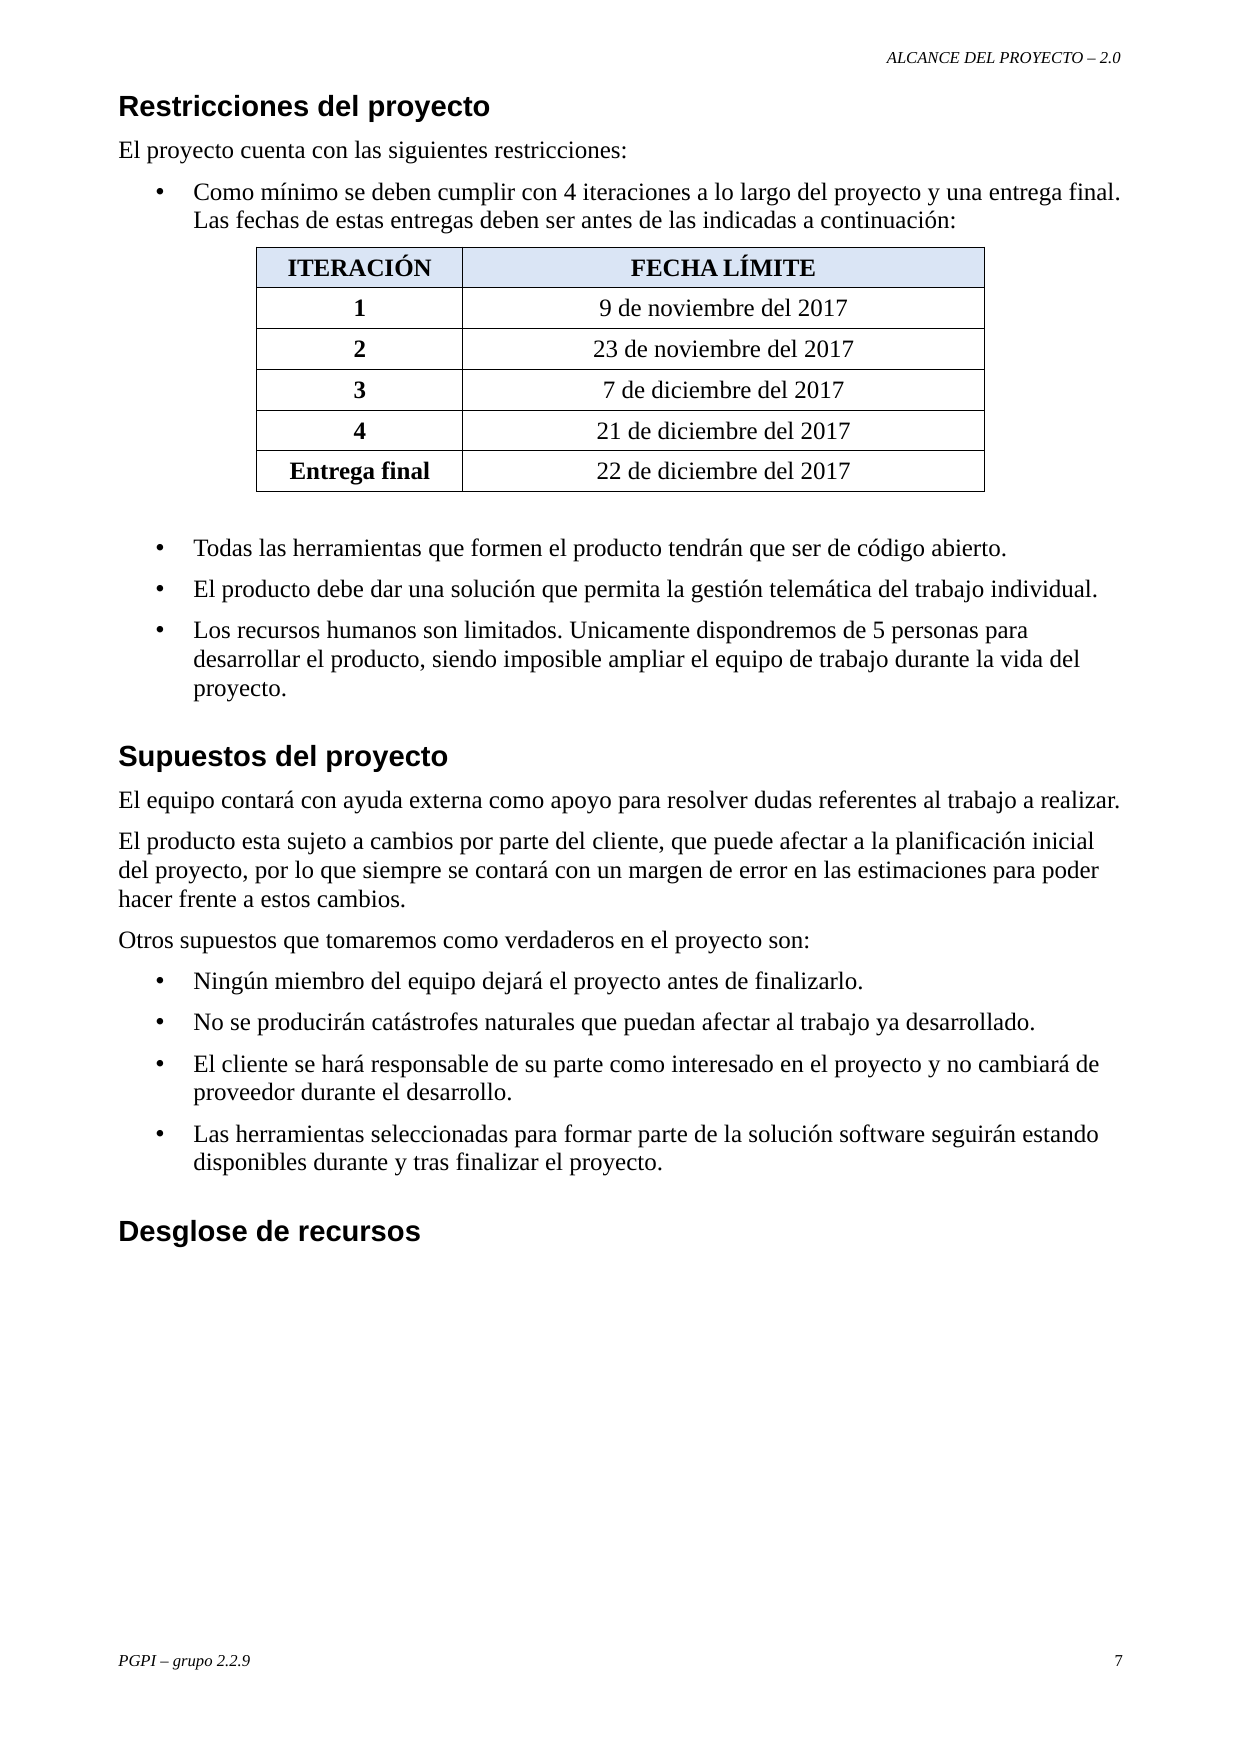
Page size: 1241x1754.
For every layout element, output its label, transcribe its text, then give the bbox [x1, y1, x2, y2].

subtitle Supuestos del proyecto [118, 739, 1122, 772]
table_cell 1 [257, 288, 462, 328]
table_header FECHA LÍMITE [463, 248, 984, 287]
table_cell 7 de diciembre del 2017 [463, 370, 984, 409]
table_cell 22 de diciembre del 2017 [463, 451, 984, 491]
list Los recursos humanos son limitados. Unicamente dispondremos de 5 personas para desarrollar el producto, siendo imposible ampliar el equipo de trabajo durante la vida del proyecto. [156, 615, 1122, 701]
list El producto debe dar una solución que permita la gestión telemática del trabajo individual. [156, 574, 1122, 603]
table_cell Entrega final [257, 451, 462, 491]
table_cell 3 [257, 370, 462, 409]
table_cell 9 de noviembre del 2017 [463, 288, 984, 328]
table_cell 2 [257, 329, 462, 369]
table_cell 23 de noviembre del 2017 [463, 329, 984, 369]
list Las herramientas seleccionadas para formar parte de la solución software seguirán estando disponibles durante y tras finalizar el proyecto. [156, 1119, 1122, 1176]
text El equipo contará con ayuda externa como apoyo para resolver dudas referentes al trabajo a realizar. [118, 785, 1122, 814]
list El cliente se hará responsable de su parte como interesado en el proyecto y no cambiará de proveedor durante el desarrollo. [156, 1049, 1122, 1106]
table_cell 4 [257, 411, 462, 450]
list Ningún miembro del equipo dejará el proyecto antes de finalizarlo. [156, 966, 1122, 995]
table_header ITERACIÓN [257, 248, 462, 287]
table_cell 21 de diciembre del 2017 [463, 411, 984, 450]
list Todas las herramientas que formen el producto tendrán que ser de código abierto. [156, 533, 1122, 561]
text El producto esta sujeto a cambios por parte del cliente, que puede afectar a la planificación inicial del proyecto, por lo que siempre se contará con un margen de error en las estimaciones para poder hacer frente a estos cambios. [118, 826, 1122, 912]
text El proyecto cuenta con las siguientes restricciones: [118, 135, 1122, 164]
subtitle Restricciones del proyecto [118, 89, 1122, 123]
text Otros supuestos que tomaremos como verdaderos en el proyecto son: [118, 925, 1122, 954]
subtitle Desglose de recursos [118, 1214, 1122, 1247]
list No se producirán catástrofes naturales que puedan afectar al trabajo ya desarrollado. [156, 1007, 1122, 1036]
list Como mínimo se deben cumplir con 4 iteraciones a lo largo del proyecto y una entrega final. Las fechas de estas entregas deben ser antes de las indicadas a continuación: [156, 177, 1122, 234]
